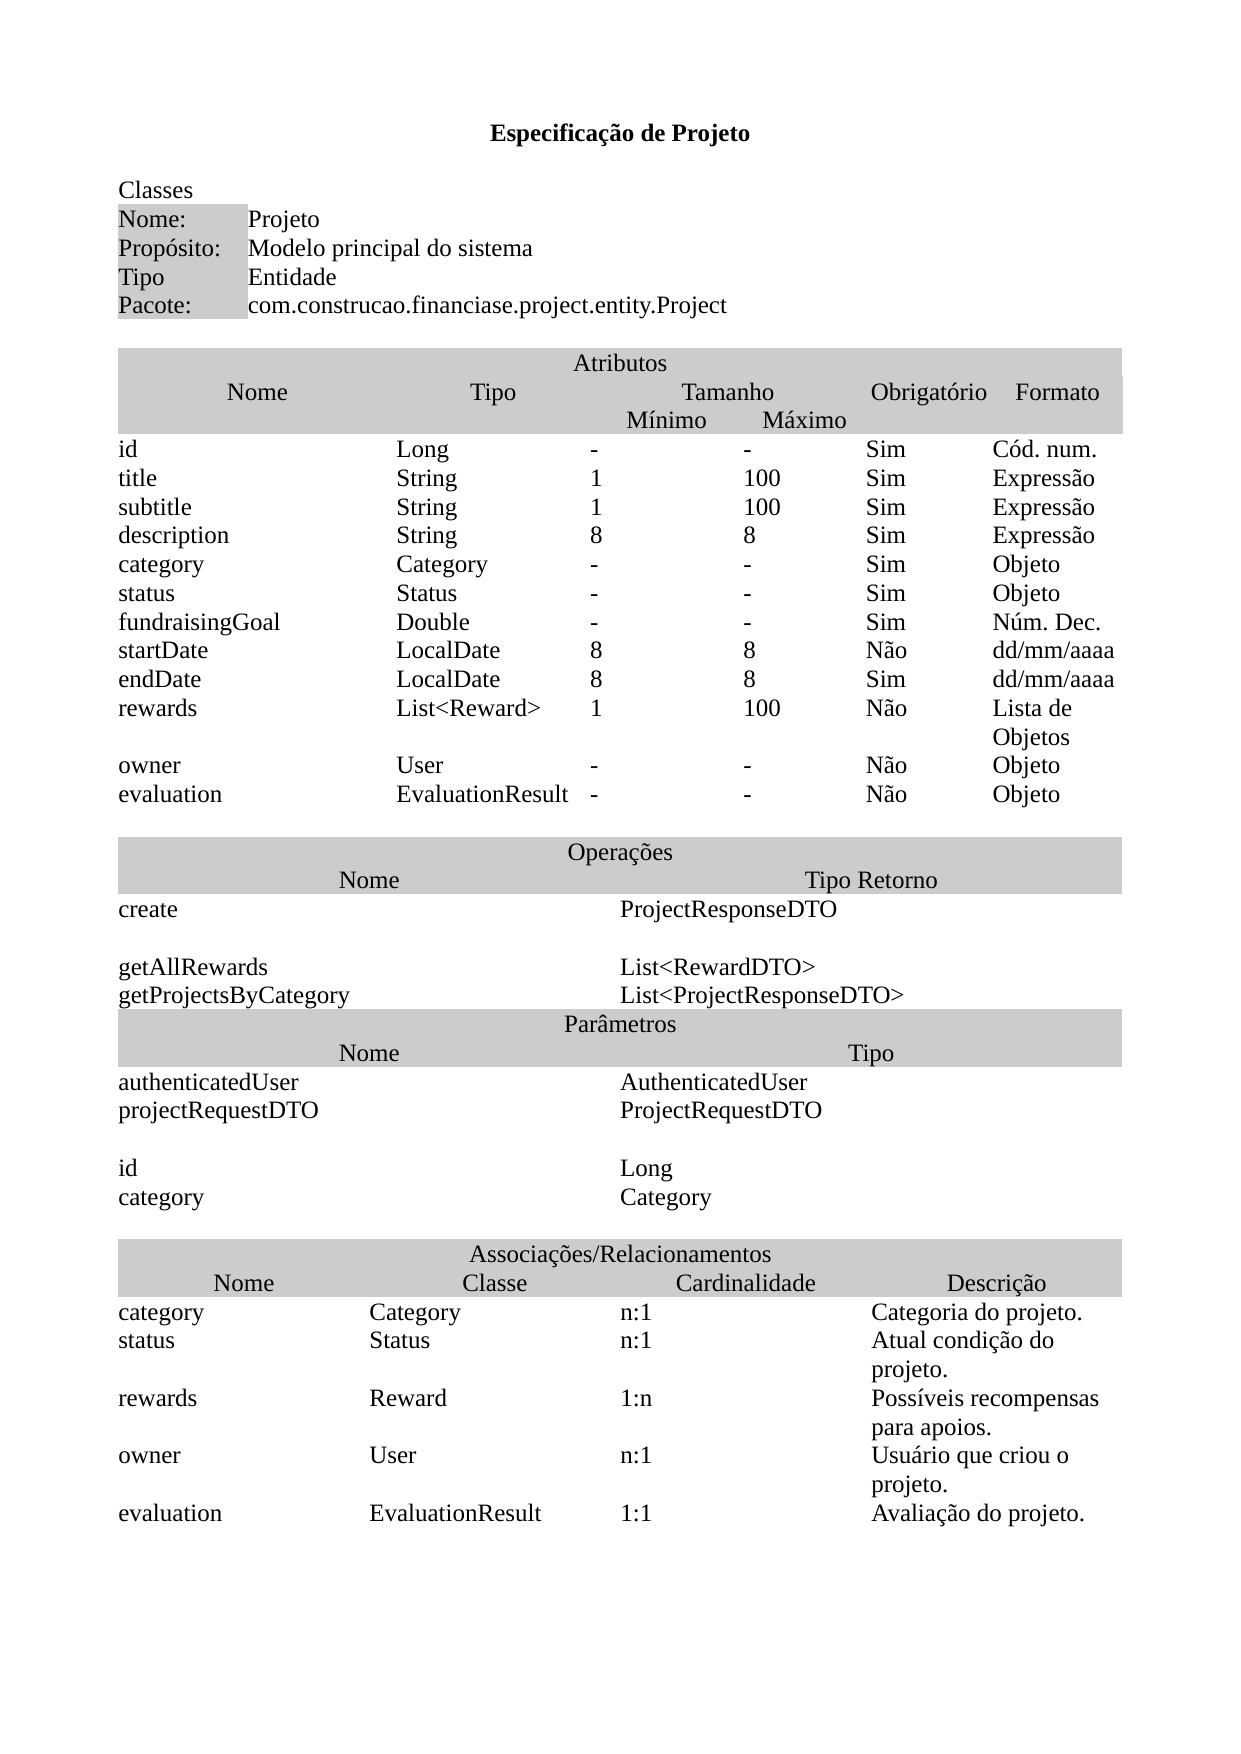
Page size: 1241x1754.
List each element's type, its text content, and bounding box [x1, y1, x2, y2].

table_cell startDate [118, 636, 396, 664]
table_cell Lista de Objetos [992, 693, 1123, 751]
table_header ProjectResponseDTO [620, 894, 1122, 923]
table_cell id [118, 1153, 620, 1182]
table_cell category [118, 1297, 369, 1326]
table_cell Reward [369, 1383, 620, 1441]
table_header Atributos [118, 348, 1122, 377]
table_cell subtitle [118, 492, 396, 521]
table_cell 8 [590, 521, 743, 549]
table_cell ProjectRequestDTO [620, 1096, 1122, 1124]
table_header category [118, 1182, 620, 1211]
table_header Obrigatório [866, 377, 992, 434]
table_cell Sim [866, 578, 992, 607]
table_header Cardinalidade [620, 1268, 871, 1297]
table_cell LocalDate [396, 664, 590, 693]
table_cell 8 [590, 636, 743, 664]
table_cell Modelo principal do sistema [248, 233, 1122, 262]
table_cell Não [866, 751, 992, 779]
table_cell getProjectsByCategory [118, 981, 620, 1009]
table_cell [620, 1124, 1122, 1153]
table_cell Objeto [992, 578, 1123, 607]
table_cell [118, 1124, 620, 1153]
table_header Nome [118, 1268, 369, 1297]
table_header Projeto [248, 204, 1122, 233]
table_header AuthenticatedUser [620, 1067, 1122, 1096]
table_cell fundraisingGoal [118, 607, 396, 636]
table_cell 8 [743, 636, 866, 664]
table_cell User [369, 1441, 620, 1498]
table_cell String [396, 492, 590, 521]
table_cell rewards [118, 693, 396, 751]
table_cell 1:1 [620, 1498, 871, 1527]
table_cell title [118, 463, 396, 492]
table_header Tipo [396, 377, 590, 434]
table_cell - [743, 434, 866, 463]
table_cell evaluation [118, 1498, 369, 1527]
table_cell List<Reward> [396, 693, 590, 751]
table_cell evaluation [118, 779, 396, 808]
table_cell Sim [866, 463, 992, 492]
table_cell Sim [866, 607, 992, 636]
table_cell Long [396, 434, 590, 463]
table_cell Expressão [992, 521, 1123, 549]
table_cell dd/mm/aaaa [992, 664, 1123, 693]
table_cell Long [620, 1153, 1122, 1182]
table_cell String [396, 463, 590, 492]
table_cell getAllRewards [118, 952, 620, 981]
table_cell endDate [118, 664, 396, 693]
table_cell Objeto [992, 549, 1123, 578]
table_cell Mínimo [590, 406, 743, 434]
table_cell Sim [866, 434, 992, 463]
table_header Category [620, 1182, 1122, 1211]
table_cell Atual condição do projeto. [871, 1326, 1122, 1383]
text Especificação de Projeto [118, 118, 1122, 147]
table_cell status [118, 1326, 369, 1383]
table_cell - [743, 549, 866, 578]
table_cell Objeto [992, 751, 1123, 779]
table_cell 1 [590, 693, 743, 751]
table_cell Avaliação do projeto. [871, 1498, 1122, 1527]
table_cell owner [118, 751, 396, 779]
table_cell - [743, 751, 866, 779]
table_cell rewards [118, 1383, 369, 1441]
table_cell - [743, 607, 866, 636]
table_cell 100 [743, 492, 866, 521]
table_cell - [590, 607, 743, 636]
table_cell Não [866, 693, 992, 751]
table_header Classe [369, 1268, 620, 1297]
table_cell EvaluationResult [369, 1498, 620, 1527]
table_cell [118, 923, 620, 952]
table_cell String [396, 521, 590, 549]
table_header Operações [118, 837, 1122, 866]
table_cell Sim [866, 664, 992, 693]
table_cell n:1 [620, 1297, 871, 1326]
table_header Descrição [871, 1268, 1122, 1297]
table_header Associações/Relacionamentos [118, 1239, 1122, 1268]
table_cell 1:n [620, 1383, 871, 1441]
table_cell Máximo [743, 406, 866, 434]
table_header Tamanho [590, 377, 866, 406]
table_cell Sim [866, 521, 992, 549]
table_cell Categoria do projeto. [871, 1297, 1122, 1326]
table_header Tipo [620, 1038, 1122, 1067]
table_cell List<RewardDTO> [620, 952, 1122, 981]
table_cell Cód. num. [992, 434, 1123, 463]
table_cell LocalDate [396, 636, 590, 664]
table_header create [118, 894, 620, 923]
table_cell projectRequestDTO [118, 1096, 620, 1124]
table_cell Sim [866, 492, 992, 521]
table_header Nome: [118, 204, 248, 233]
table_header Parâmetros [118, 1009, 1122, 1038]
table_cell com.construcao.financiase.project.entity.Project [248, 291, 1122, 319]
table_header Nome [118, 377, 396, 434]
table_header authenticatedUser [118, 1067, 620, 1096]
table_cell Tipo [118, 262, 248, 291]
table_cell dd/mm/aaaa [992, 636, 1123, 664]
table_cell Expressão [992, 463, 1123, 492]
table_cell - [743, 779, 866, 808]
table_header Tipo Retorno [620, 866, 1122, 894]
table_cell Núm. Dec. [992, 607, 1123, 636]
text Classes [118, 176, 1122, 204]
table_cell Objeto [992, 779, 1123, 808]
table_cell Possíveis recompensas para apoios. [871, 1383, 1122, 1441]
table_cell Propósito: [118, 233, 248, 262]
table_cell n:1 [620, 1441, 871, 1498]
table_cell Status [369, 1326, 620, 1383]
table_cell - [743, 578, 866, 607]
table_cell 8 [743, 664, 866, 693]
table_cell status [118, 578, 396, 607]
table_header Formato [992, 377, 1123, 434]
table_cell EvaluationResult [396, 779, 590, 808]
table_cell - [590, 434, 743, 463]
table_cell [620, 923, 1122, 952]
table_cell 1 [590, 463, 743, 492]
table_cell 1 [590, 492, 743, 521]
table_cell - [590, 549, 743, 578]
table_cell Não [866, 636, 992, 664]
table_cell Usuário que criou o projeto. [871, 1441, 1122, 1498]
table_cell List<ProjectResponseDTO> [620, 981, 1122, 1009]
table_cell Não [866, 779, 992, 808]
table_cell - [590, 751, 743, 779]
table_cell - [590, 578, 743, 607]
table_cell Pacote: [118, 291, 248, 319]
table_cell owner [118, 1441, 369, 1498]
table_cell 100 [743, 463, 866, 492]
table_cell category [118, 549, 396, 578]
table_cell Entidade [248, 262, 1122, 291]
table_cell 100 [743, 693, 866, 751]
table_cell description [118, 521, 396, 549]
table_cell id [118, 434, 396, 463]
table_cell n:1 [620, 1326, 871, 1383]
table_cell 8 [590, 664, 743, 693]
table_cell Status [396, 578, 590, 607]
table_cell Sim [866, 549, 992, 578]
table_cell Double [396, 607, 590, 636]
table_cell Category [369, 1297, 620, 1326]
table_cell Expressão [992, 492, 1123, 521]
table_cell Category [396, 549, 590, 578]
table_header Nome [118, 866, 620, 894]
table_header Nome [118, 1038, 620, 1067]
table_cell 8 [743, 521, 866, 549]
table_cell - [590, 779, 743, 808]
table_cell User [396, 751, 590, 779]
